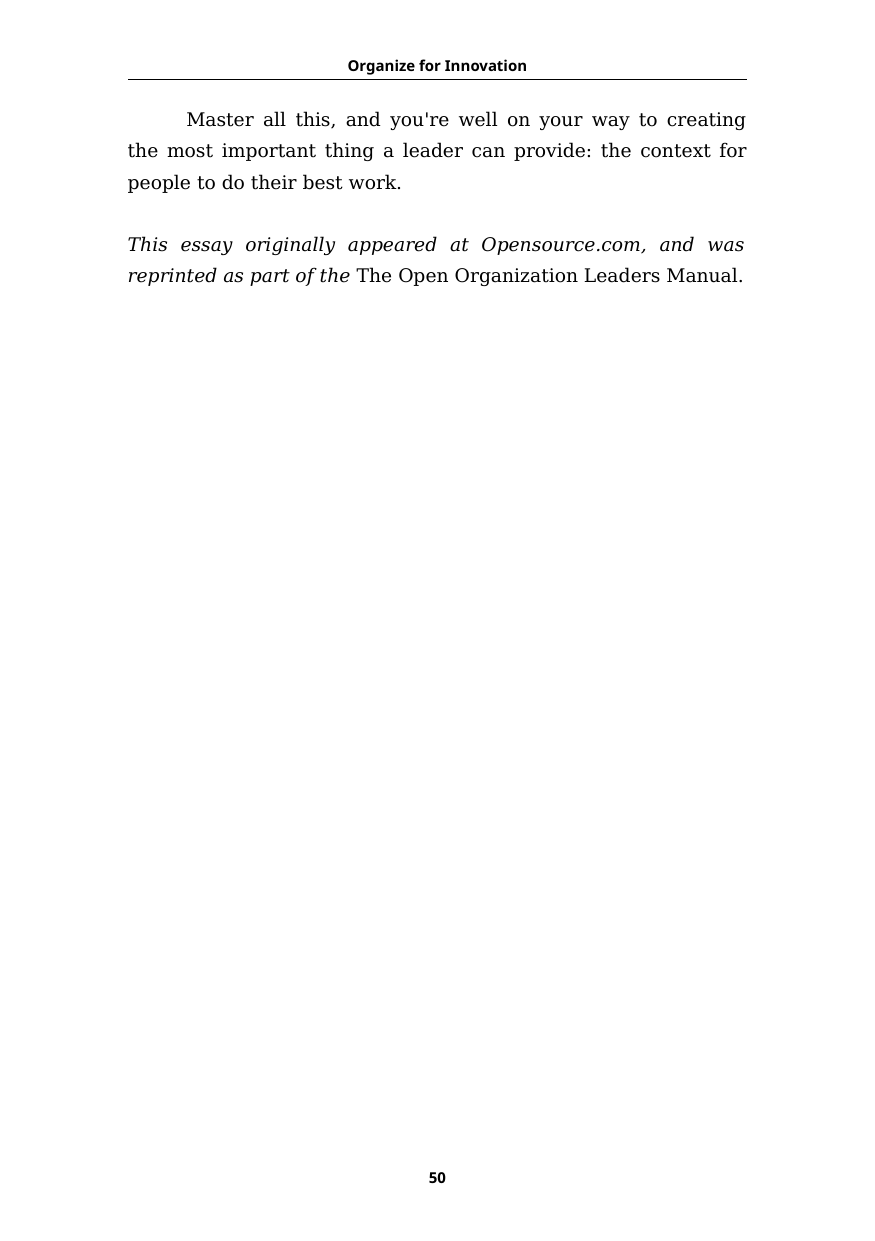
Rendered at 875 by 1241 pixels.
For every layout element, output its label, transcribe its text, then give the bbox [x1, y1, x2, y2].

text Master all this, and you're well on your way to creating the most important thing a leader can provide: the context for people to do their best work. [127, 109, 747, 194]
text This essay originally appeared at Opensource.com, and was reprinted as part of the The Open Organization Leaders Manual. [127, 234, 747, 287]
